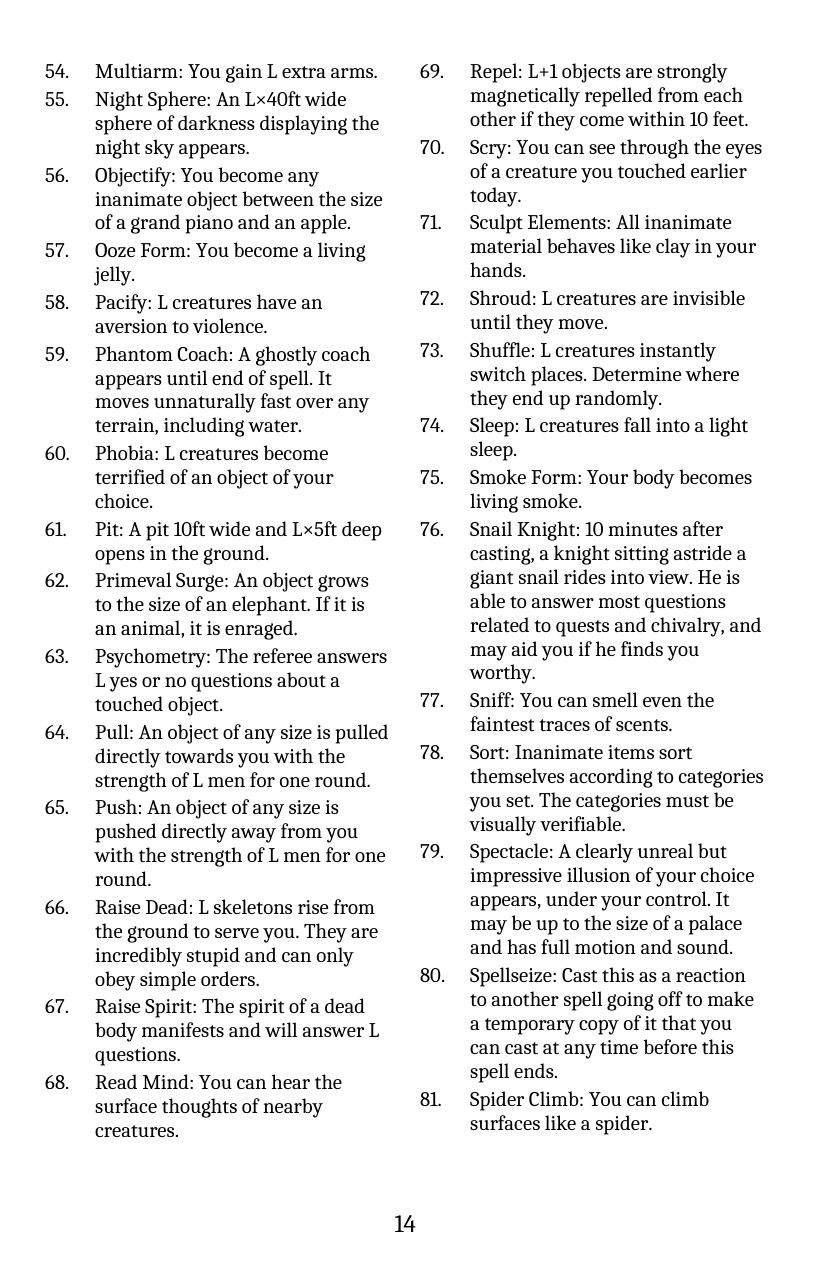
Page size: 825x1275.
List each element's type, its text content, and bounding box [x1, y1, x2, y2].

list Shroud: L creatures are invisible until they move. [420, 287, 765, 335]
list Shuffle: L creatures instantly switch places. Determine where they end up randomly. [420, 338, 765, 410]
list Spider Climb: You can climb surfaces like a spider. [420, 1087, 765, 1135]
list Psychometry: The referee answers L yes or no questions about a touched object. [45, 645, 390, 717]
list Spectacle: A clearly unreal but impressive illusion of your choice appears, under your control. It may be up to the size of a palace and has full motion and sound. [420, 840, 765, 960]
list Multiarm: You gain L extra arms. [45, 60, 390, 84]
list Pit: A pit 10ft wide and L×5ft deep opens in the ground. [45, 517, 390, 565]
list Night Sphere: An L×40ft wide sphere of darkness displaying the night sky appears. [45, 88, 390, 159]
list Push: An object of any size is pushed directly away from you with the strength of L men for one round. [45, 796, 390, 892]
list Sculpt Elements: All inanimate material behaves like clay in your hands. [420, 211, 765, 283]
list Spellseize: Cast this as a reaction to another spell going off to make a temporary copy of it that you can cast at any time before this spell ends. [420, 964, 765, 1083]
list Pull: An object of any size is pulled directly towards you with the strength of L men for one round. [45, 720, 390, 792]
list Phantom Coach: A ghostly coach appears until end of spell. It moves unnaturally fast over any terrain, including water. [45, 342, 390, 438]
list Primeval Surge: An object grows to the size of an elephant. If it is an animal, it is enraged. [45, 569, 390, 641]
list Read Mind: You can hear the surface thoughts of nearby creatures. [45, 1071, 390, 1143]
list Smoke Form: Your body becomes living smoke. [420, 466, 765, 514]
list Raise Dead: L skeletons rise from the ground to serve you. They are incredibly stupid and can only obey simple orders. [45, 896, 390, 991]
list Snail Knight: 10 minutes after casting, a knight sitting astride a giant snail rides into view. He is able to answer most questions related to quests and chivalry, and may aid you if he finds you worthy. [420, 517, 765, 685]
list Phobia: L creatures become terrified of an object of your choice. [45, 442, 390, 514]
list Sort: Inanimate items sort themselves according to categories you set. The categories must be visually verifiable. [420, 741, 765, 836]
list Pacify: L creatures have an aversion to violence. [45, 291, 390, 338]
list Repel: L+1 objects are strongly magnetically repelled from each other if they come within 10 feet. [420, 60, 765, 132]
list Objectify: You become any inanimate object between the size of a grand piano and an apple. [45, 163, 390, 235]
list Ooze Form: You become a living jelly. [45, 239, 390, 287]
list Scry: You can see through the eyes of a creature you touched earlier today. [420, 136, 765, 207]
list Sleep: L creatures fall into a light sleep. [420, 414, 765, 462]
list Raise Spirit: The spirit of a dead body manifests and will answer L questions. [45, 995, 390, 1067]
list Sniff: You can smell even the faintest traces of scents. [420, 689, 765, 737]
